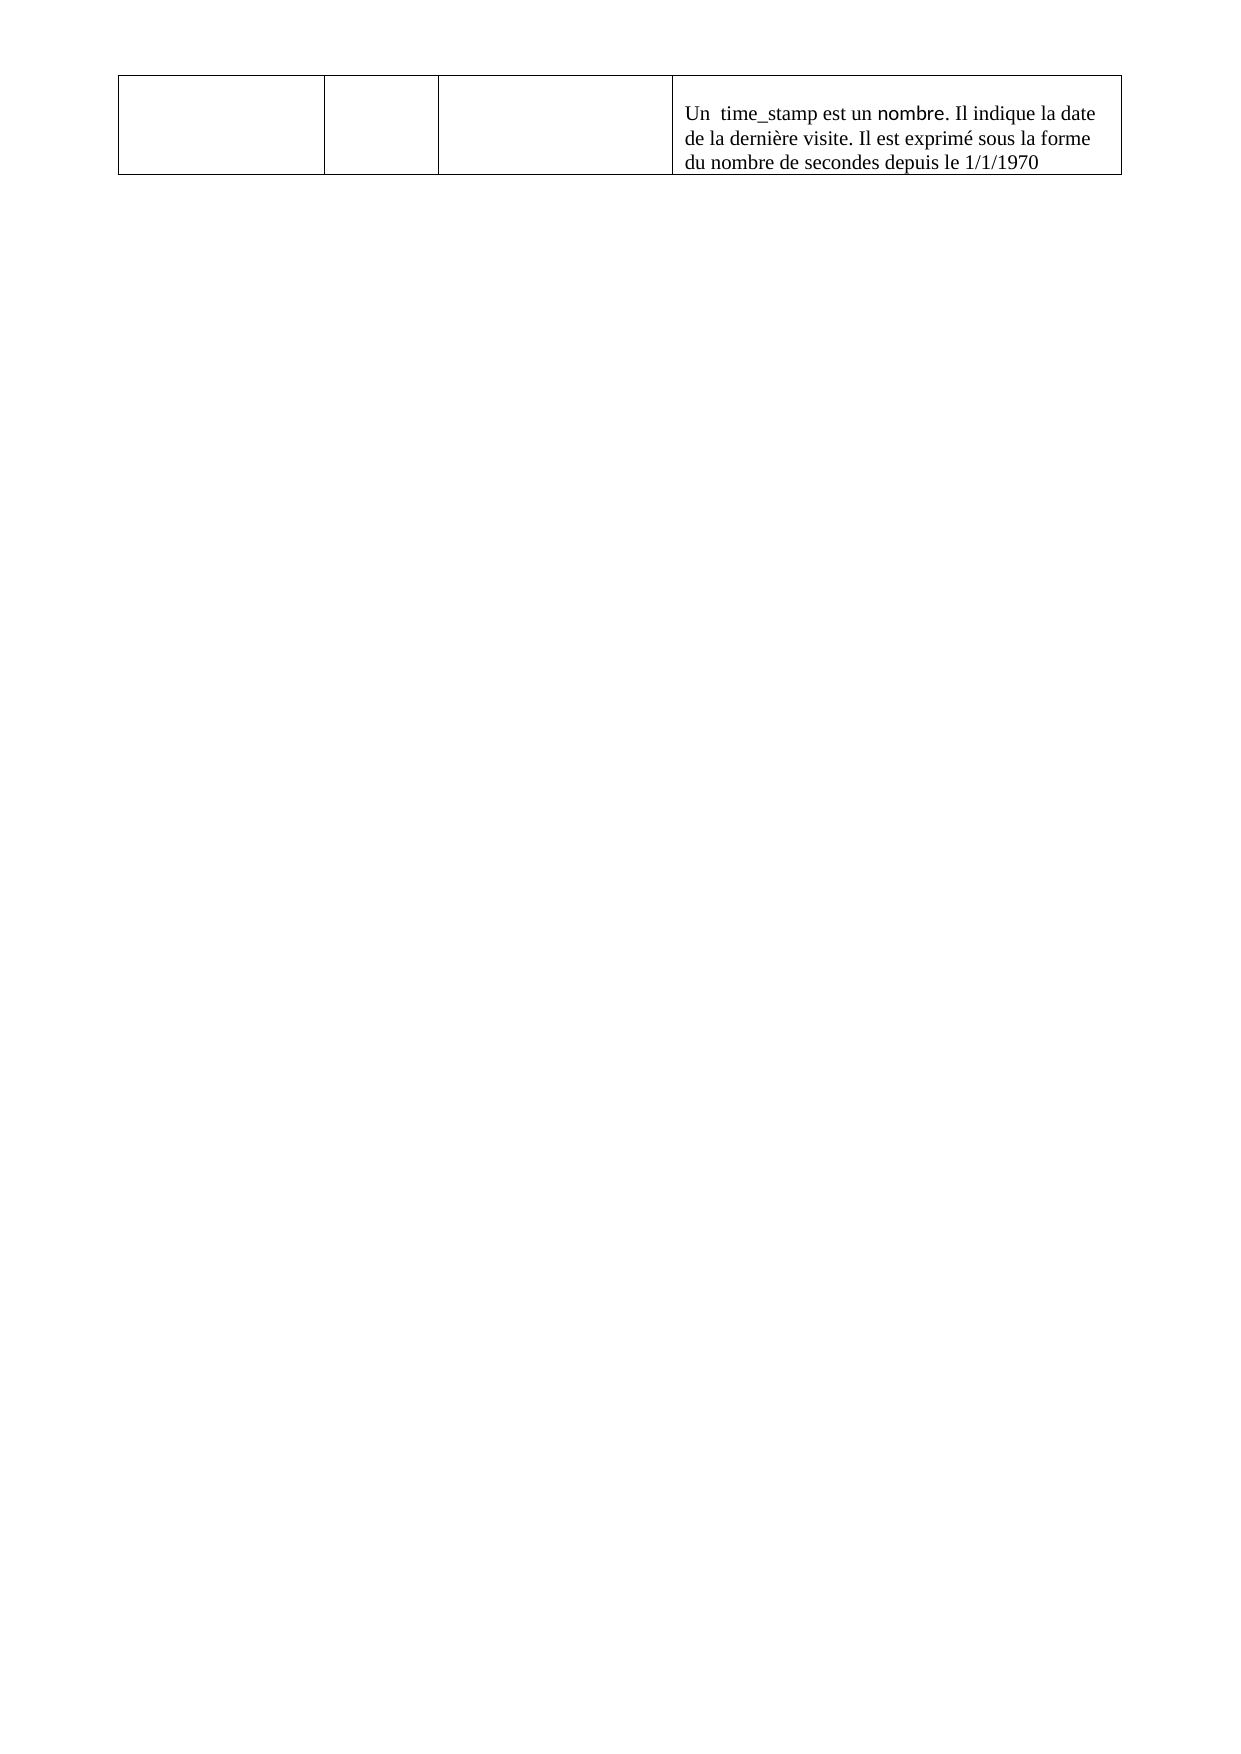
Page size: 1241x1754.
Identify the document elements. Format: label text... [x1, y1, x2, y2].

table_cell [325, 76, 438, 174]
table_cell [119, 76, 324, 174]
table_cell [439, 76, 672, 174]
table_cell Un time_stamp est un nombre. Il indique la date de la dernière visite. Il est exprimé sous la forme du nombre de secondes depuis le 1/1/1970 [673, 76, 1121, 174]
